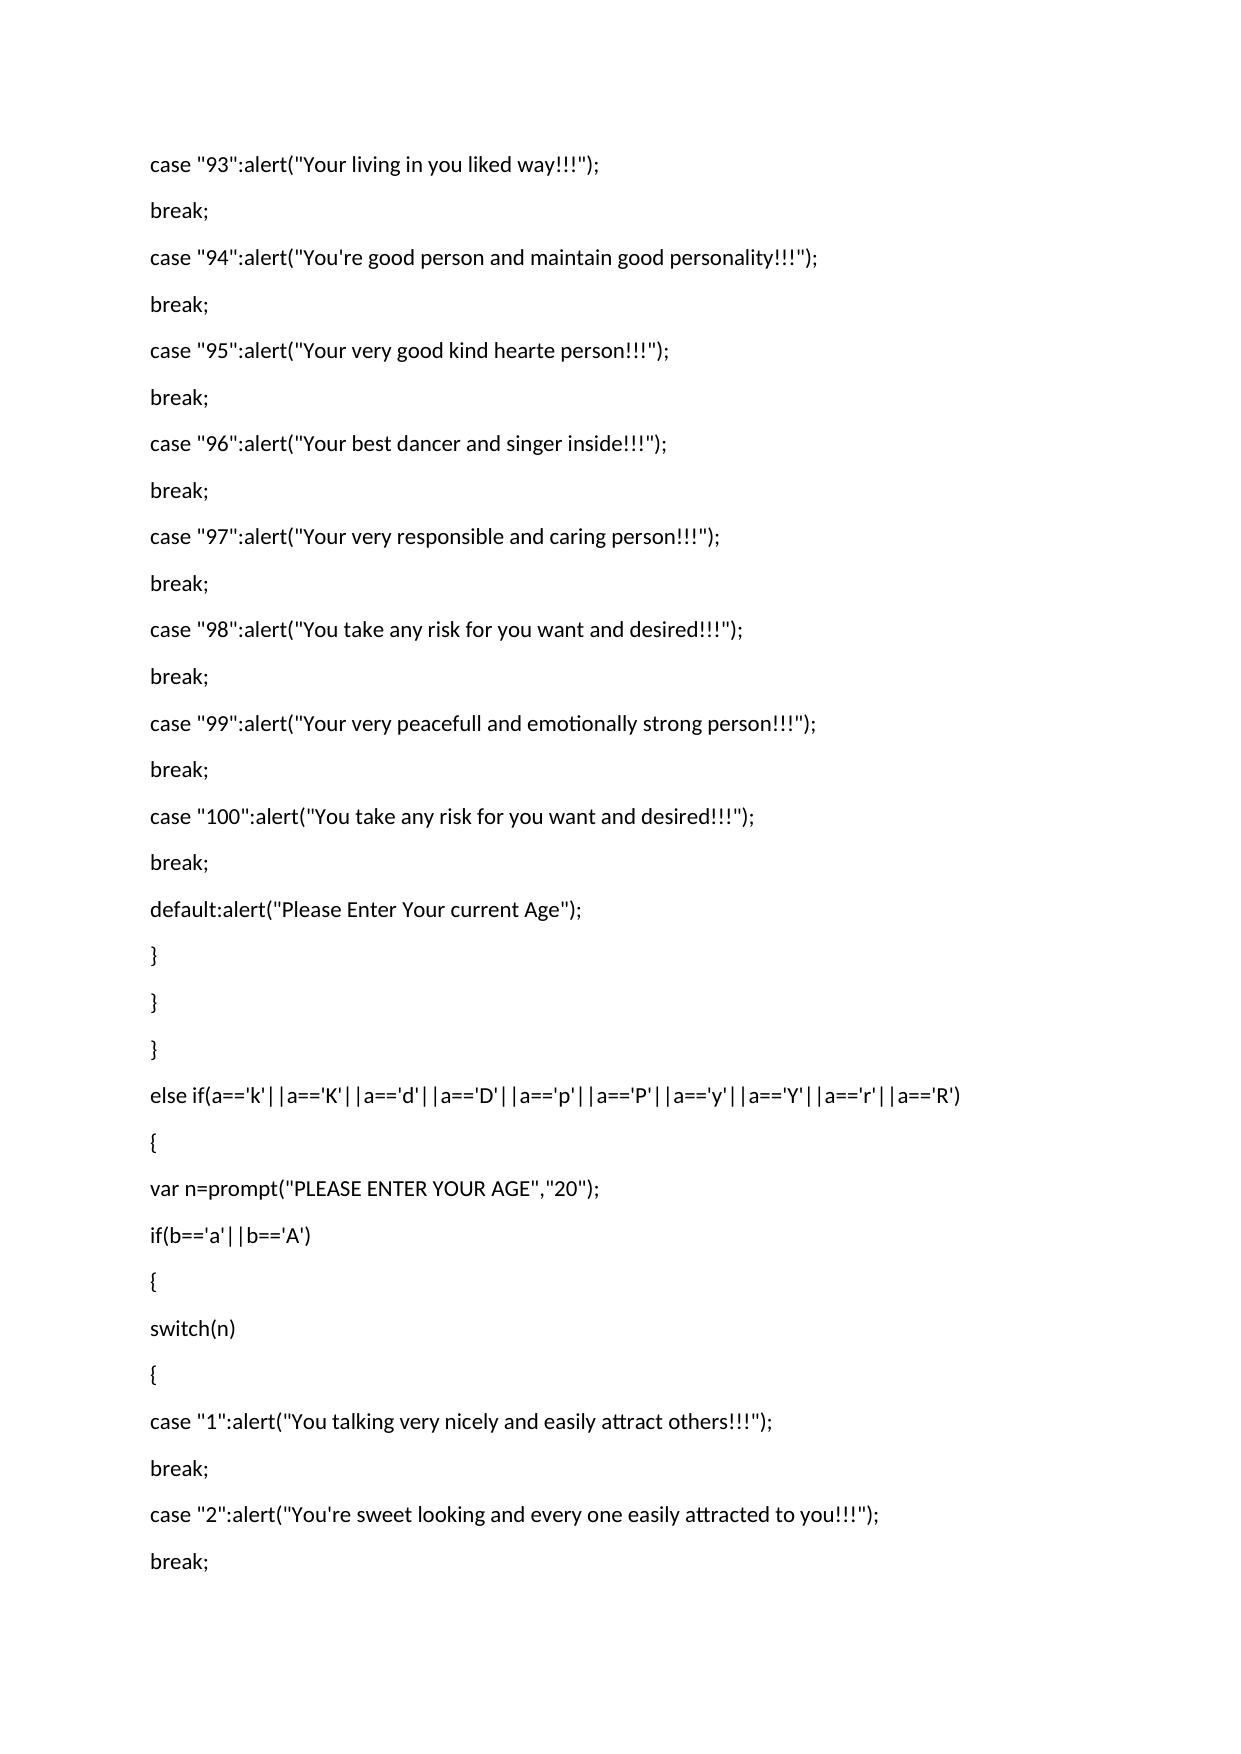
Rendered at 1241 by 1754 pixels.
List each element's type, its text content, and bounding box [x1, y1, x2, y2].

text { [150, 1267, 1090, 1296]
text else if(a=='k'||a=='K'||a=='d'||a=='D'||a=='p'||a=='P'||a=='y'||a=='Y'||a=='r'||a=='R') [150, 1081, 1090, 1109]
text case "98":alert("You take any risk for you want and desired!!!"); [150, 616, 1090, 644]
text break; [150, 290, 1090, 318]
text switch(n) [150, 1314, 1090, 1342]
text break; [150, 1547, 1090, 1575]
text break; [150, 848, 1090, 876]
text { [150, 1128, 1090, 1156]
text case "1":alert("You talking very nicely and easily attract others!!!"); [150, 1407, 1090, 1435]
text break; [150, 1454, 1090, 1482]
text var n=prompt("PLEASE ENTER YOUR AGE","20"); [150, 1174, 1090, 1202]
text case "99":alert("Your very peacefull and emotionally strong person!!!"); [150, 709, 1090, 737]
text case "97":alert("Your very responsible and caring person!!!"); [150, 522, 1090, 551]
text } [150, 942, 1090, 969]
text } [150, 988, 1090, 1016]
text case "95":alert("Your very good kind hearte person!!!"); [150, 336, 1090, 364]
text { [150, 1361, 1090, 1389]
text } [150, 1035, 1090, 1063]
text break; [150, 476, 1090, 504]
text if(b=='a'||b=='A') [150, 1221, 1090, 1249]
text case "94":alert("You're good person and maintain good personality!!!"); [150, 243, 1090, 271]
text break; [150, 662, 1090, 690]
text case "100":alert("You take any risk for you want and desired!!!"); [150, 802, 1090, 830]
text break; [150, 383, 1090, 411]
text break; [150, 197, 1090, 224]
text case "96":alert("Your best dancer and singer inside!!!"); [150, 429, 1090, 457]
text case "2":alert("You're sweet looking and every one easily attracted to you!!!"); [150, 1500, 1090, 1528]
text break; [150, 755, 1090, 783]
text default:alert("Please Enter Your current Age"); [150, 895, 1090, 923]
text break; [150, 569, 1090, 597]
text case "93":alert("Your living in you liked way!!!"); [150, 150, 1090, 178]
